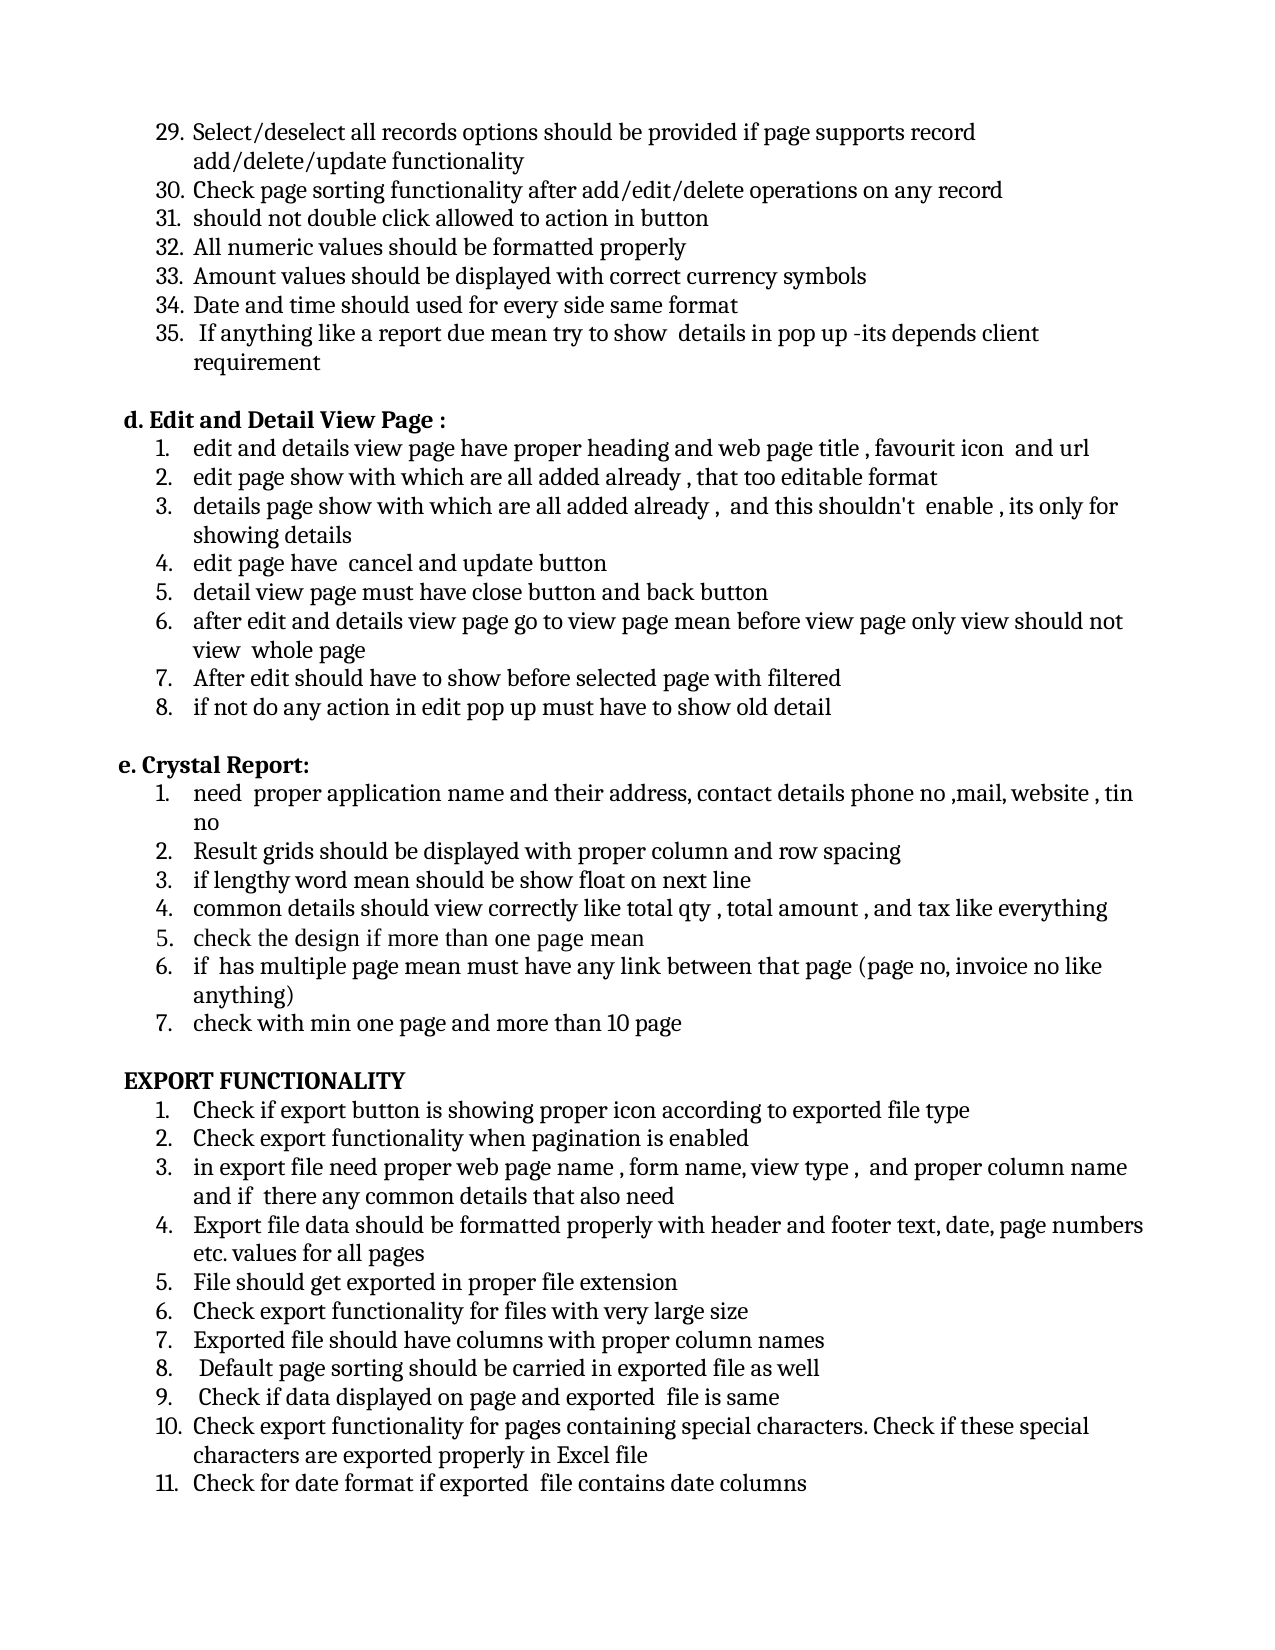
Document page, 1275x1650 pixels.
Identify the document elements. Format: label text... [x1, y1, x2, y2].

list check the design if more than one page mean [156, 923, 1157, 952]
list check with min one page and more than 10 page [156, 1009, 1157, 1038]
list edit page show with which are all added already , that too editable format [156, 463, 1157, 492]
list Check export functionality for files with very large size [156, 1297, 1157, 1326]
list detail view page must have close button and back button [156, 578, 1157, 607]
list if has multiple page mean must have any link between that page (page no, invoice no like anything) [156, 952, 1157, 1009]
list All numeric values should be formatted properly [156, 233, 1157, 262]
list edit page have cancel and update button [156, 549, 1157, 578]
text EXPORT FUNCTIONALITY [118, 1067, 1157, 1096]
list Export file data should be formatted properly with header and footer text, date, page numbers etc. values for all pages [156, 1211, 1157, 1268]
text e. Crystal Report: [118, 751, 1157, 779]
list Check export functionality when pagination is enabled [156, 1124, 1157, 1153]
list Date and time should used for every side same format [156, 291, 1157, 319]
list Check if data displayed on page and exported file is same [156, 1383, 1157, 1412]
list Result grids should be displayed with proper column and row spacing [156, 837, 1157, 866]
list Select/deselect all records options should be provided if page supports record add/delete/update functionality [156, 118, 1157, 176]
list if lengthy word mean should be show float on next line [156, 866, 1157, 894]
list edit and details view page have proper heading and web page title , favourit icon and url [156, 434, 1157, 463]
list Check page sorting functionality after add/edit/delete operations on any record [156, 176, 1157, 204]
list Default page sorting should be carried in exported file as well [156, 1354, 1157, 1383]
list After edit should have to show before selected page with filtered [156, 664, 1157, 693]
list Check export functionality for pages containing special characters. Check if these special characters are exported properly in Excel file [156, 1412, 1157, 1469]
list Check for date format if exported file contains date columns [156, 1469, 1157, 1498]
list details page show with which are all added already , and this shouldn't enable , its only for showing details [156, 492, 1157, 549]
text d. Edit and Detail View Page : [118, 406, 1157, 434]
list need proper application name and their address, contact details phone no ,mail, website , tin no [156, 779, 1157, 837]
list in export file need proper web page name , form name, view type , and proper column name and if there any common details that also need [156, 1153, 1157, 1211]
list after edit and details view page go to view page mean before view page only view should not view whole page [156, 607, 1157, 664]
list common details should view correctly like total qty , total amount , and tax like everything [156, 894, 1157, 923]
list If anything like a report due mean try to show details in pop up -its depends client requirement [156, 319, 1157, 377]
list should not double click allowed to action in button [156, 204, 1157, 233]
list Amount values should be displayed with correct currency symbols [156, 262, 1157, 291]
list File should get exported in proper file extension [156, 1268, 1157, 1297]
list Exported file should have columns with proper column names [156, 1326, 1157, 1354]
list if not do any action in edit pop up must have to show old detail [156, 693, 1157, 722]
list Check if export button is showing proper icon according to exported file type [156, 1096, 1157, 1124]
